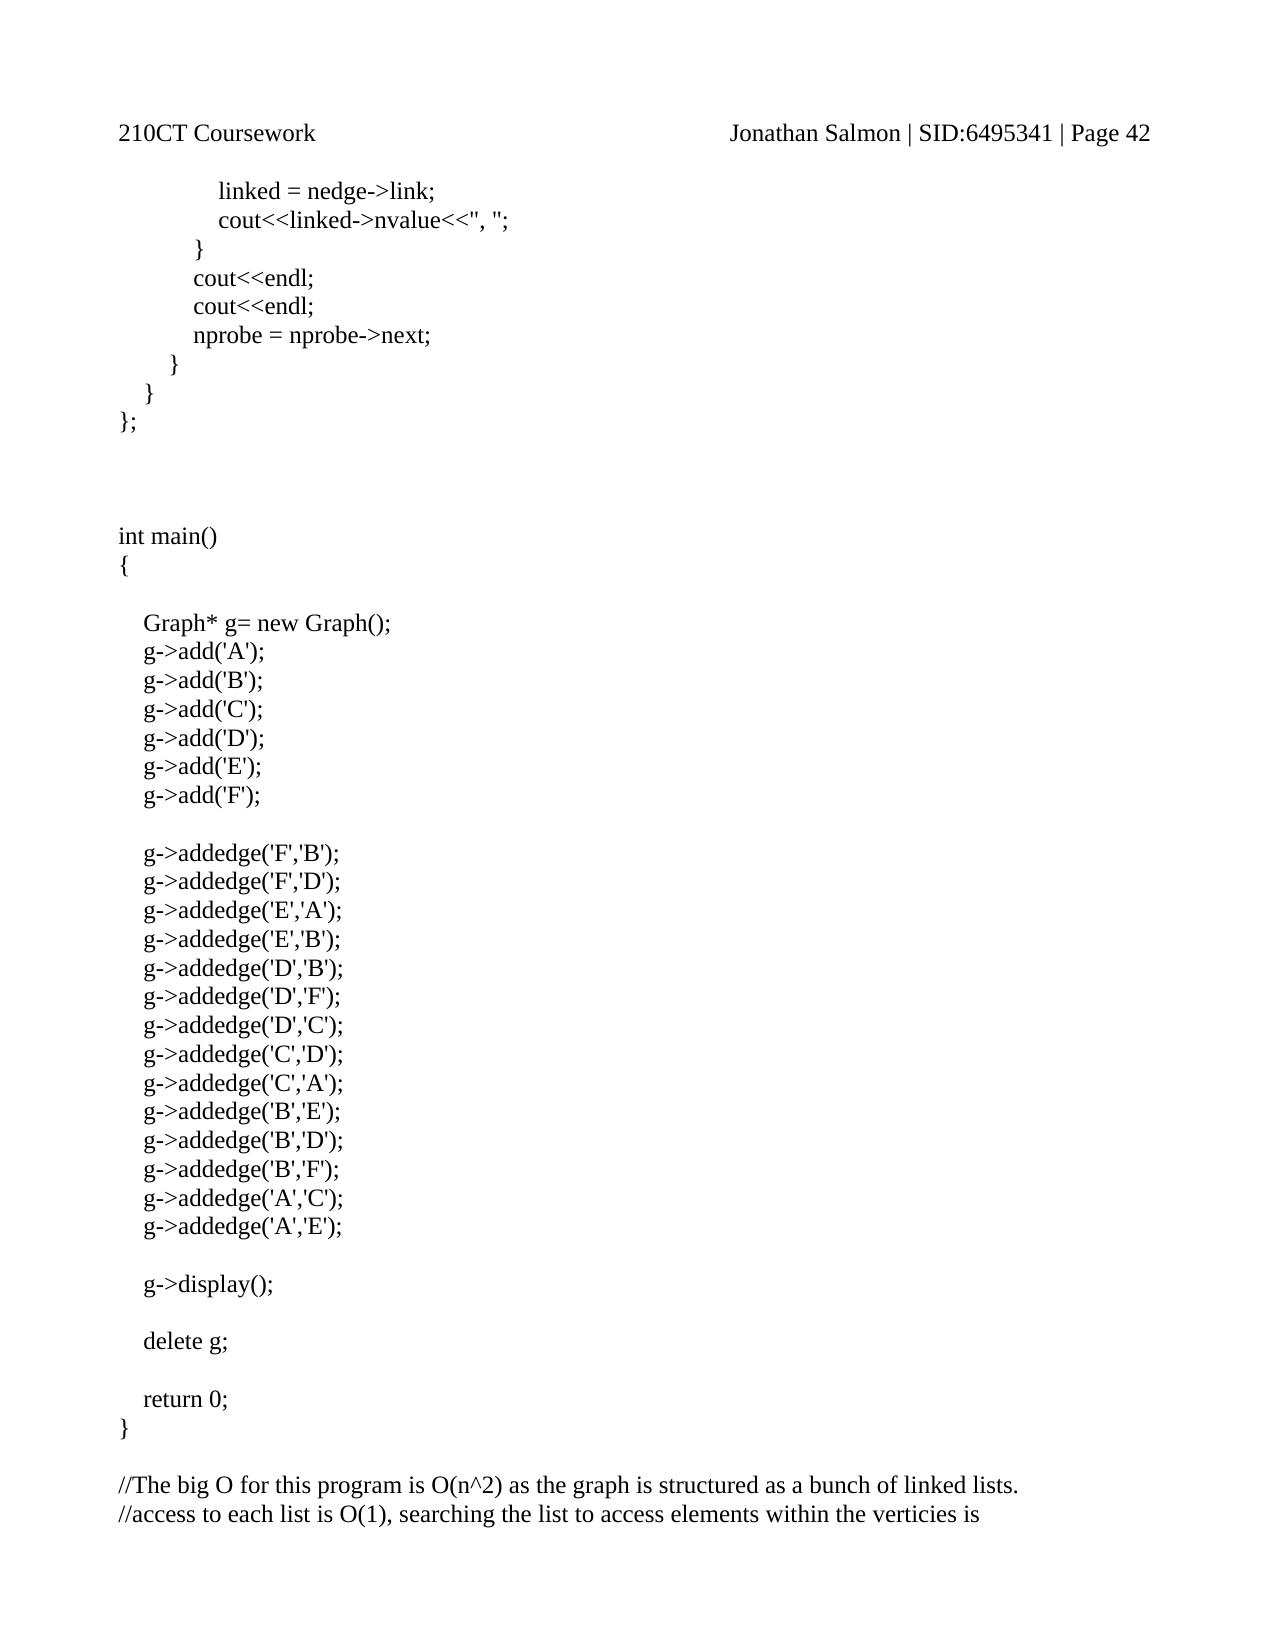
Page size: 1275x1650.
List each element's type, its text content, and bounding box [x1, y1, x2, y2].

text linked = nedge->link; [118, 176, 1157, 205]
text g->addedge('C','A'); [118, 1068, 1157, 1096]
text return 0; [118, 1384, 1157, 1413]
text g->add('D'); [118, 723, 1157, 751]
text Graph* g= new Graph(); [118, 608, 1157, 636]
text g->add('B'); [118, 665, 1157, 694]
text g->addedge('B','D'); [118, 1125, 1157, 1154]
text g->addedge('D','C'); [118, 1010, 1157, 1039]
text g->addedge('F','B'); [118, 838, 1157, 866]
text g->addedge('F','D'); [118, 866, 1157, 895]
text g->add('E'); [118, 751, 1157, 780]
text nprobe = nprobe->next; [118, 320, 1157, 349]
text g->add('F'); [118, 780, 1157, 809]
text g->addedge('C','D'); [118, 1039, 1157, 1068]
text } [118, 234, 1157, 263]
text g->addedge('D','F'); [118, 981, 1157, 1010]
text //access to each list is O(1), searching the list to access elements within the verticies is [118, 1499, 1157, 1528]
text g->display(); [118, 1269, 1157, 1298]
text cout<<linked->nvalue<<", "; [118, 205, 1157, 234]
text }; [118, 406, 1157, 435]
text } [118, 378, 1157, 406]
text { [118, 550, 1157, 579]
text g->addedge('A','C'); [118, 1183, 1157, 1211]
text delete g; [118, 1326, 1157, 1355]
text //The big O for this program is O(n^2) as the graph is structured as a bunch of linked lists. [118, 1470, 1157, 1499]
text int main() [118, 521, 1157, 550]
text g->add('A'); [118, 636, 1157, 665]
text g->addedge('E','A'); [118, 895, 1157, 924]
text g->addedge('B','F'); [118, 1154, 1157, 1183]
text g->addedge('B','E'); [118, 1096, 1157, 1125]
text g->addedge('A','E'); [118, 1211, 1157, 1240]
text g->addedge('E','B'); [118, 924, 1157, 953]
text cout<<endl; [118, 263, 1157, 291]
text g->add('C'); [118, 694, 1157, 723]
text } [118, 1413, 1157, 1441]
text } [118, 349, 1157, 378]
text cout<<endl; [118, 291, 1157, 320]
text g->addedge('D','B'); [118, 953, 1157, 981]
